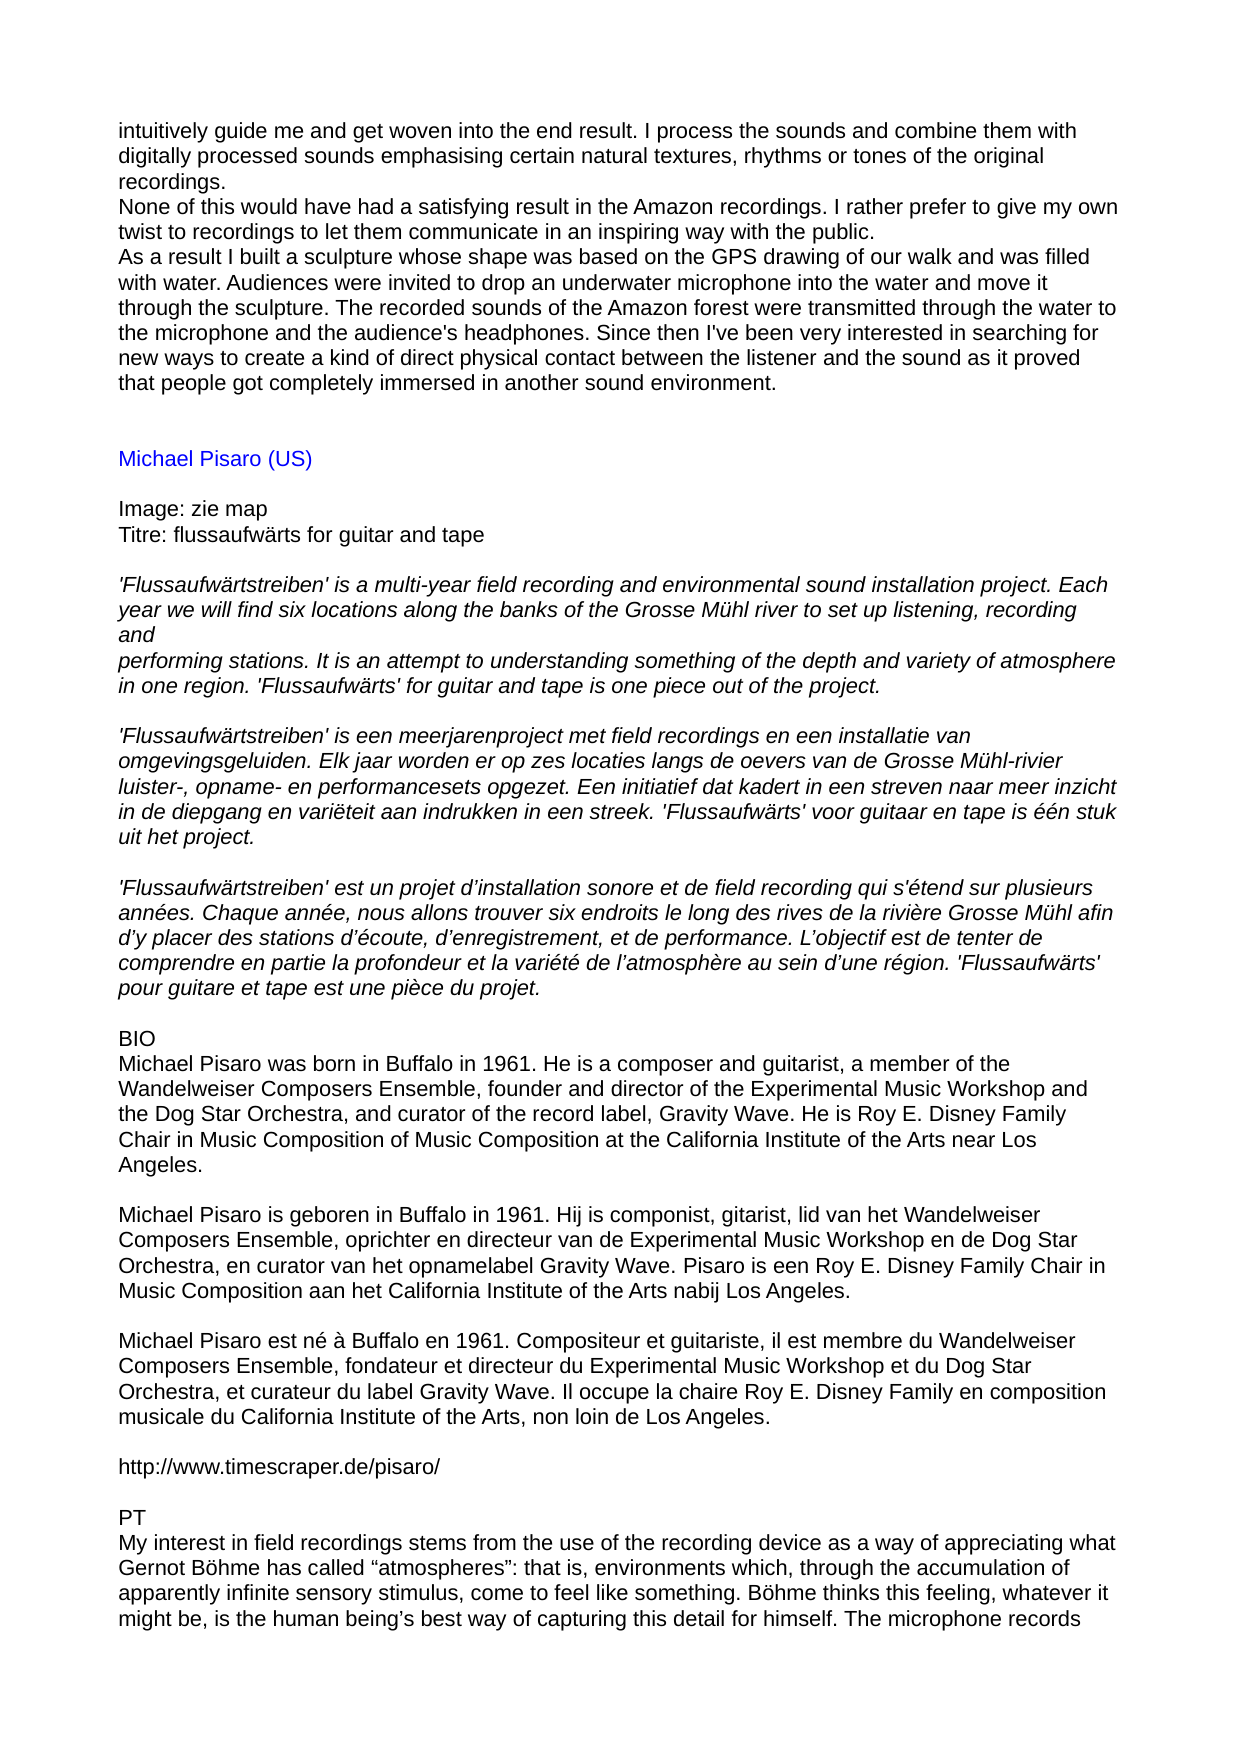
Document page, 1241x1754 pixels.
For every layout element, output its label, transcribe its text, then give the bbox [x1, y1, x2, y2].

text 'Flussaufwärtstreiben' is a multi-year field recording and environmental sound installation project. Each year we will find six locations along the banks of the Grosse Mühl river to set up listening, recording and [118, 572, 1122, 647]
text 'Flussaufwärtstreiben' is een meerjarenproject met field recordings en een installatie van omgevingsgeluiden. Elk jaar worden er op zes locaties langs de oevers van de Grosse Mühl-rivier luister-, opname- en performancesets opgezet. Een initiatief dat kadert in een streven naar meer inzicht in de diepgang en variëteit aan indrukken in een streek. 'Flussaufwärts' voor guitaar en tape is één stuk uit het project. [118, 723, 1122, 849]
text Michael Pisaro est né à Buffalo en 1961. Compositeur et guitariste, il est membre du Wandelweiser Composers Ensemble, fondateur et directeur du Experimental Music Workshop et du Dog Star Orchestra, et curateur du label Gravity Wave. Il occupe la chaire Roy E. Disney Family en composition musicale du California Institute of the Arts, non loin de Los Angeles. [118, 1328, 1122, 1429]
text None of this would have had a satisfying result in the Amazon recordings. I rather prefer to give my own twist to recordings to let them communicate in an inspiring way with the public. [118, 194, 1122, 244]
text performing stations. It is an attempt to understanding something of the depth and variety of atmosphere in one region. 'Flussaufwärts' for guitar and tape is one piece out of the project. [118, 647, 1122, 698]
text Titre: flussaufwärts for guitar and tape [118, 521, 1122, 547]
text Image: zie map [118, 496, 1122, 521]
text intuitively guide me and get woven into the end result. I process the sounds and combine them with digitally processed sounds emphasising certain natural textures, rhythms or tones of the original recordings. [118, 118, 1122, 194]
text BIO [118, 1026, 1122, 1051]
text Michael Pisaro was born in Buffalo in 1961. He is a composer and guitarist, a member of the Wandelweiser Composers Ensemble, founder and director of the Experimental Music Workshop and the Dog Star Orchestra, and curator of the record label, Gravity Wave. He is Roy E. Disney Family Chair in Music Composition of Music Composition at the California Institute of the Arts near Los Angeles. [118, 1051, 1122, 1177]
text As a result I built a sculpture whose shape was based on the GPS drawing of our walk and was filled with water. Audiences were invited to drop an underwater microphone into the water and move it through the sculpture. The recorded sounds of the Amazon forest were transmitted through the water to the microphone and the audience's headphones. Since then I've been very interested in searching for new ways to create a kind of direct physical contact between the listener and the sound as it proved that people got completely immersed in another sound environment. [118, 244, 1122, 395]
text Michael Pisaro is geboren in Buffalo in 1961. Hij is componist, gitarist, lid van het Wandelweiser Composers Ensemble, oprichter en directeur van de Experimental Music Workshop en de Dog Star Orchestra, en curator van het opnamelabel Gravity Wave. Pisaro is een Roy E. Disney Family Chair in Music Composition aan het California Institute of the Arts nabij Los Angeles. [118, 1202, 1122, 1303]
text 'Flussaufwärtstreiben' est un projet d’installation sonore et de field recording qui s'étend sur plusieurs années. Chaque année, nous allons trouver six endroits le long des rives de la rivière Grosse Mühl afin d’y placer des stations d’écoute, d’enregistrement, et de performance. L’objectif est de tenter de comprendre en partie la profondeur et la variété de l’atmosphère au sein d’une région. 'Flussaufwärts' pour guitare et tape est une pièce du projet. [118, 874, 1122, 1000]
text http://www.timescraper.de/pisaro/ [118, 1454, 1122, 1479]
text My interest in field recordings stems from the use of the recording device as a way of appreciating what Gernot Böhme has called “atmospheres”: that is, environments which, through the accumulation of apparently infinite sensory stimulus, come to feel like something. Böhme thinks this feeling, whatever it might be, is the human being’s best way of capturing this detail for himself. The microphone records [118, 1530, 1122, 1631]
text Michael Pisaro (US) [118, 446, 1122, 471]
text PT [118, 1504, 1122, 1530]
